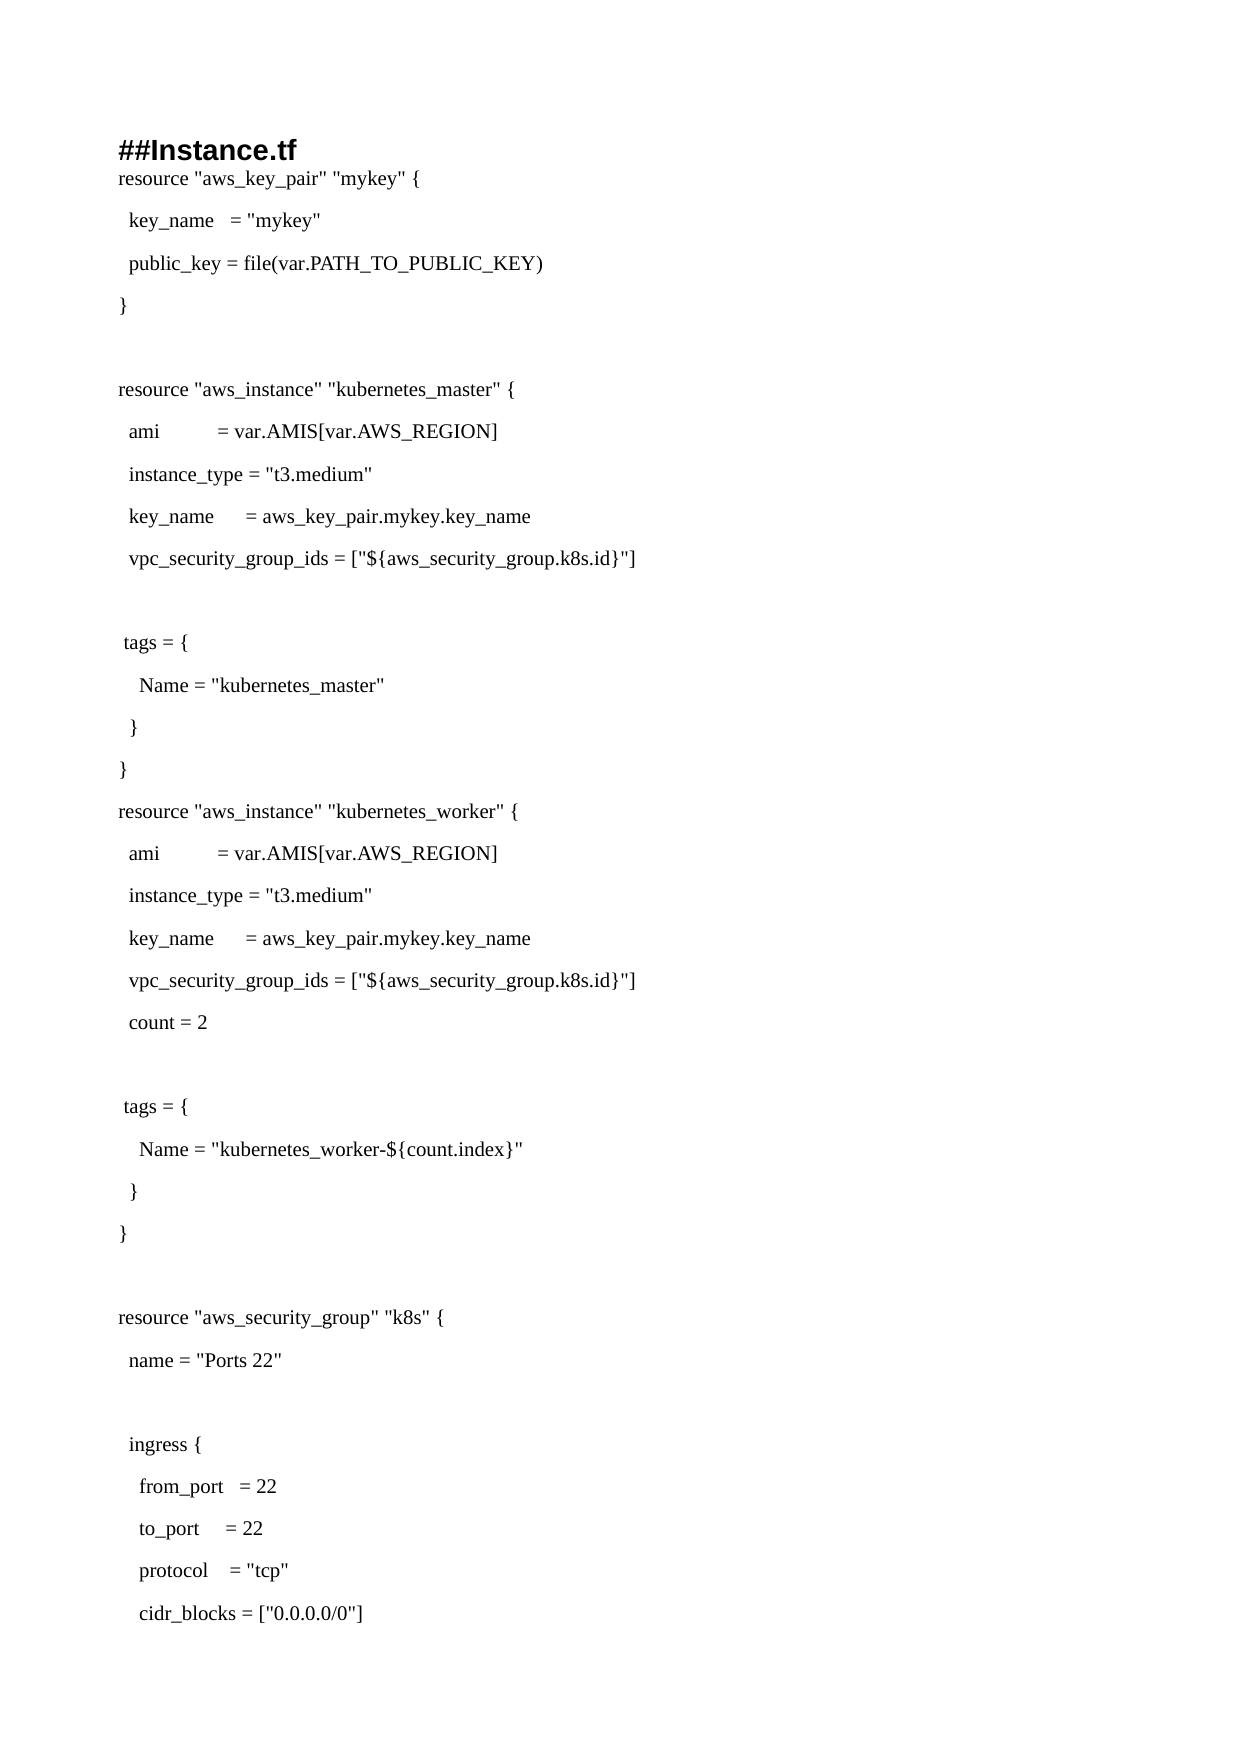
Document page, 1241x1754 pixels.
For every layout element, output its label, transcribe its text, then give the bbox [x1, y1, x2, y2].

text instance_type = "t3.medium" [118, 883, 1122, 907]
text key_name = "mykey" [118, 208, 1122, 232]
text instance_type = "t3.medium" [118, 462, 1122, 486]
text ingress { [118, 1432, 1122, 1456]
text resource "aws_instance" "kubernetes_worker" { [118, 799, 1122, 823]
text from_port = 22 [118, 1474, 1122, 1498]
text } [118, 1221, 1122, 1245]
text cidr_blocks = ["0.0.0.0/0"] [118, 1601, 1122, 1625]
text resource "aws_security_group" "k8s" { [118, 1305, 1122, 1329]
text tags = { [118, 630, 1122, 654]
text } [118, 293, 1122, 317]
text ami = var.AMIS[var.AWS_REGION] [118, 841, 1122, 865]
text resource "aws_instance" "kubernetes_master" { [118, 377, 1122, 401]
text } [118, 757, 1122, 781]
text name = "Ports 22" [118, 1347, 1122, 1372]
text resource "aws_key_pair" "mykey" { [118, 166, 1122, 190]
text Name = "kubernetes_worker-${count.index}" [118, 1137, 1122, 1161]
text tags = { [118, 1094, 1122, 1118]
text } [118, 715, 1122, 739]
text public_key = file(var.PATH_TO_PUBLIC_KEY) [118, 251, 1122, 275]
text to_port = 22 [118, 1516, 1122, 1540]
text vpc_security_group_ids = ["${aws_security_group.k8s.id}"] [118, 546, 1122, 570]
text key_name = aws_key_pair.mykey.key_name [118, 504, 1122, 528]
text count = 2 [118, 1010, 1122, 1034]
text protocol = "tcp" [118, 1558, 1122, 1582]
text } [118, 1179, 1122, 1203]
text ami = var.AMIS[var.AWS_REGION] [118, 419, 1122, 443]
text vpc_security_group_ids = ["${aws_security_group.k8s.id}"] [118, 968, 1122, 992]
text Name = "kubernetes_master" [118, 672, 1122, 697]
subtitle ##Instance.tf [118, 133, 1122, 166]
text key_name = aws_key_pair.mykey.key_name [118, 926, 1122, 950]
